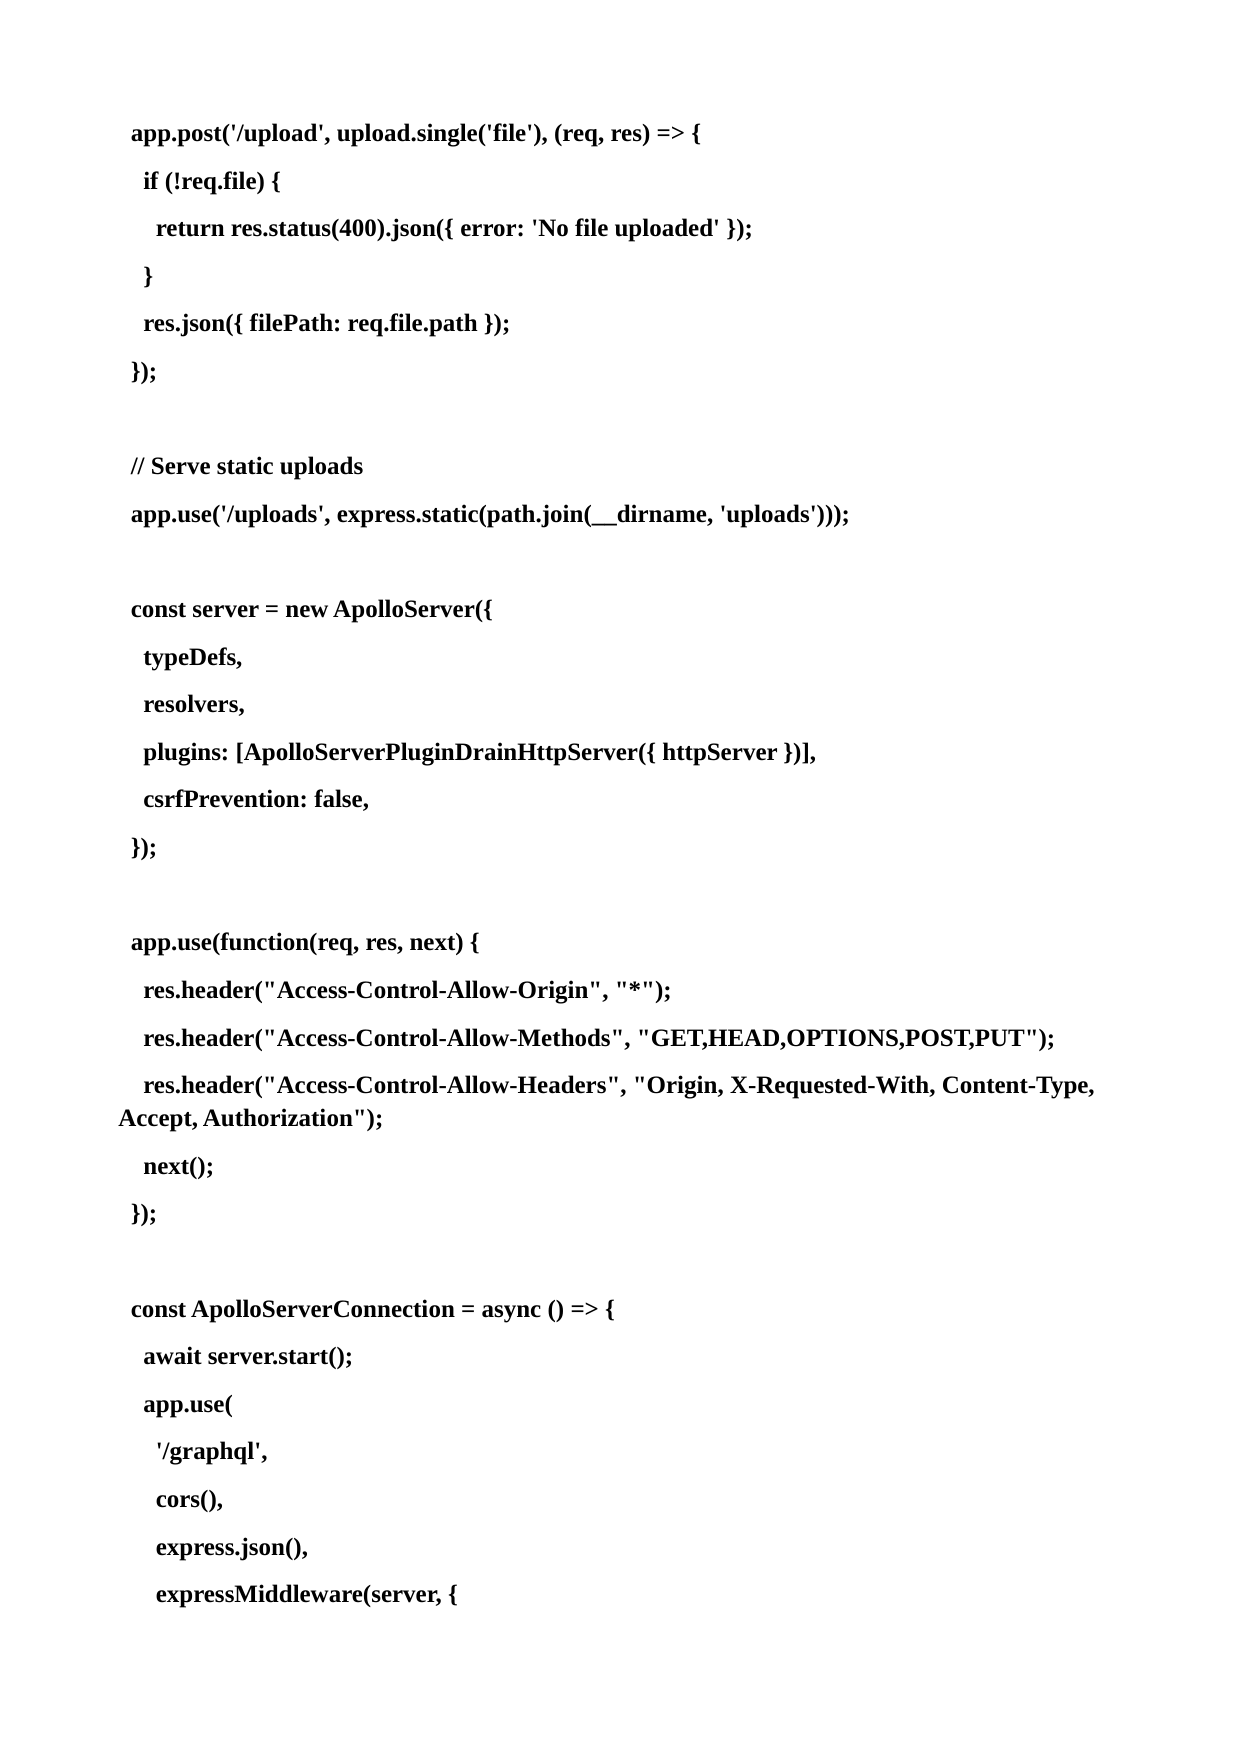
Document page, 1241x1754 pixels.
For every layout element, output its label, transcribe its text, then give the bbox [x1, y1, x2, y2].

text cors(), [118, 1484, 1122, 1513]
text }); [118, 1198, 1122, 1227]
text res.header("Access-Control-Allow-Origin", "*"); [118, 975, 1122, 1004]
text }); [118, 356, 1122, 385]
text resolvers, [118, 689, 1122, 718]
text } [118, 261, 1122, 290]
text app.use('/uploads', express.static(path.join(__dirname, 'uploads'))); [118, 499, 1122, 528]
text const server = new ApolloServer({ [118, 594, 1122, 623]
text csrfPrevention: false, [118, 784, 1122, 813]
text res.header("Access-Control-Allow-Headers", "Origin, X-Requested-With, Content-Type, Accept, Authorization"); [118, 1070, 1122, 1132]
text express.json(), [118, 1532, 1122, 1560]
text res.json({ filePath: req.file.path }); [118, 308, 1122, 337]
text app.post('/upload', upload.single('file'), (req, res) => { [118, 118, 1122, 147]
text // Serve static uploads [118, 451, 1122, 480]
text expressMiddleware(server, { [118, 1579, 1122, 1608]
text app.use(function(req, res, next) { [118, 927, 1122, 956]
text next(); [118, 1151, 1122, 1179]
text return res.status(400).json({ error: 'No file uploaded' }); [118, 213, 1122, 242]
text app.use( [118, 1389, 1122, 1418]
text await server.start(); [118, 1341, 1122, 1370]
text res.header("Access-Control-Allow-Methods", "GET,HEAD,OPTIONS,POST,PUT"); [118, 1023, 1122, 1051]
text plugins: [ApolloServerPluginDrainHttpServer({ httpServer })], [118, 737, 1122, 766]
text if (!req.file) { [118, 166, 1122, 194]
text '/graphql', [118, 1436, 1122, 1465]
text const ApolloServerConnection = async () => { [118, 1294, 1122, 1322]
text typeDefs, [118, 642, 1122, 671]
text }); [118, 832, 1122, 861]
